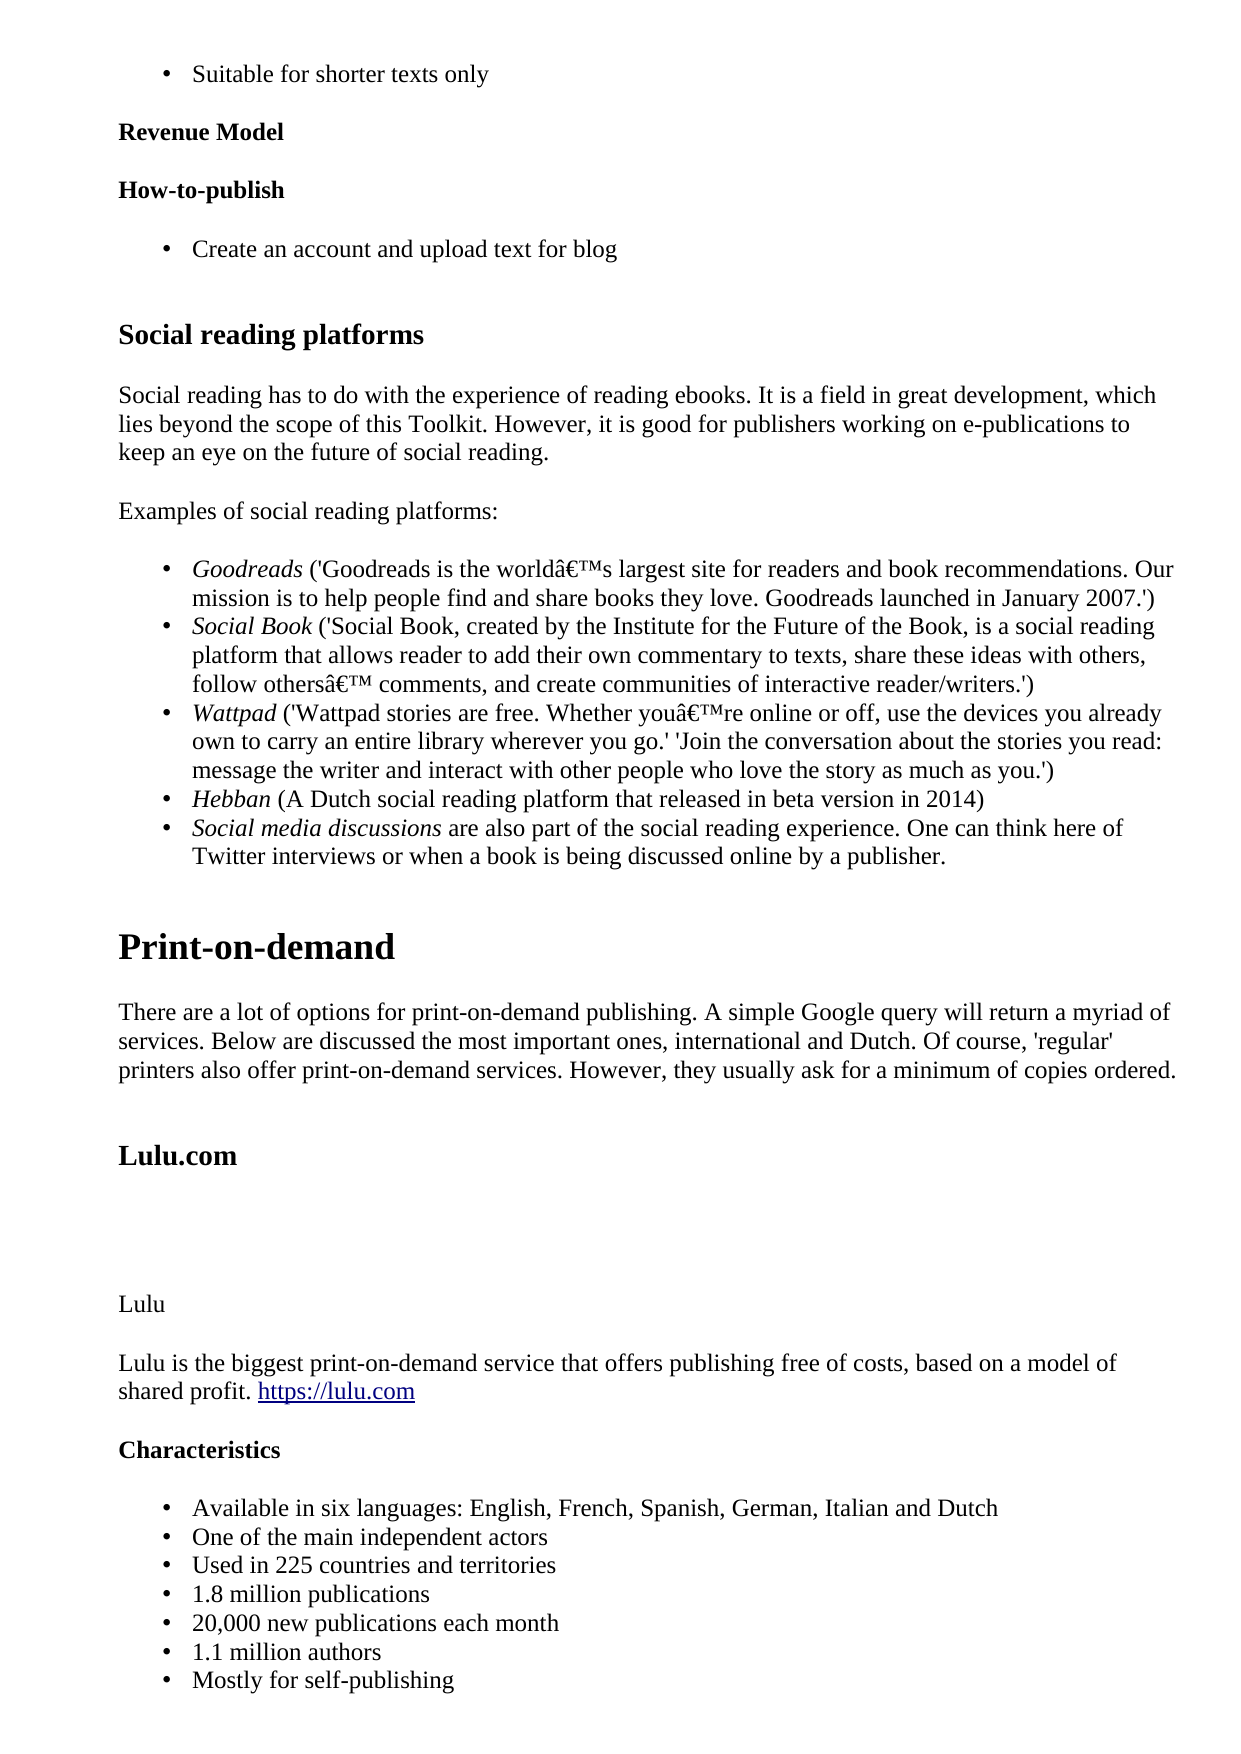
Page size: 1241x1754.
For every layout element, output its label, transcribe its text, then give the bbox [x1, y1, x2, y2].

text Social reading has to do with the experience of reading ebooks. It is a field in great development, which lies beyond the scope of this Toolkit. However, it is good for publishers working on e-publications to keep an eye on the future of social reading. [118, 380, 1181, 466]
text There are a lot of options for print-on-demand publishing. A simple Google query will return a myriad of services. Below are discussed the most important ones, international and Dutch. Of course, 'regular' printers also offer print-on-demand services. However, they usually ask for a minimum of copies ordered. [118, 997, 1181, 1083]
text Revenue Model [118, 117, 1181, 146]
text Lulu [118, 1289, 1181, 1318]
text Characteristics [118, 1435, 1181, 1463]
list Available in six languages: English, French, Spanish, German, Italian and Dutch [162, 1493, 1181, 1522]
subtitle Lulu.com [118, 1138, 1181, 1172]
list One of the main independent actors [162, 1522, 1181, 1550]
list Social Book ('Social Book, created by the Institute for the Future of the Book, is a social reading platform that allows reader to add their own commentary to texts, share these ideas with others, follow othersâ€™ comments, and create communities of interactive reader/writers.') [162, 611, 1181, 698]
text How-to-publish [118, 176, 1181, 204]
text Lulu is the biggest print-on-demand service that offers publishing free of costs, based on a model of shared profit. https://lulu.com [118, 1348, 1181, 1405]
list Create an account and upload text for blog [162, 234, 1181, 262]
list Wattpad ('Wattpad stories are free. Whether youâ€™re online or off, use the devices you already own to carry an entire library wherever you go.' 'Join the conversation about the stories you read: message the writer and interact with other people who love the story as much as you.') [162, 698, 1181, 784]
subtitle Social reading platforms [118, 317, 1181, 351]
text Examples of social reading platforms: [118, 496, 1181, 524]
list Used in 225 countries and territories [162, 1550, 1181, 1579]
list Goodreads ('Goodreads is the worldâ€™s largest site for readers and book recommendations. Our mission is to help people find and share books they love. Goodreads launched in January 2007.') [162, 554, 1181, 611]
list Social media discussions are also part of the social reading experience. One can think here of Twitter interviews or when a book is being discussed online by a publisher. [162, 813, 1181, 870]
subtitle Print-on-demand [118, 925, 1181, 968]
list Hebban (A Dutch social reading platform that released in beta version in 2014) [162, 784, 1181, 813]
list Mostly for self-publishing [162, 1665, 1181, 1694]
list 1.1 million authors [162, 1637, 1181, 1665]
list 20,000 new publications each month [162, 1608, 1181, 1637]
list Suitable for shorter texts only [162, 59, 1181, 88]
list 1.8 million publications [162, 1579, 1181, 1608]
